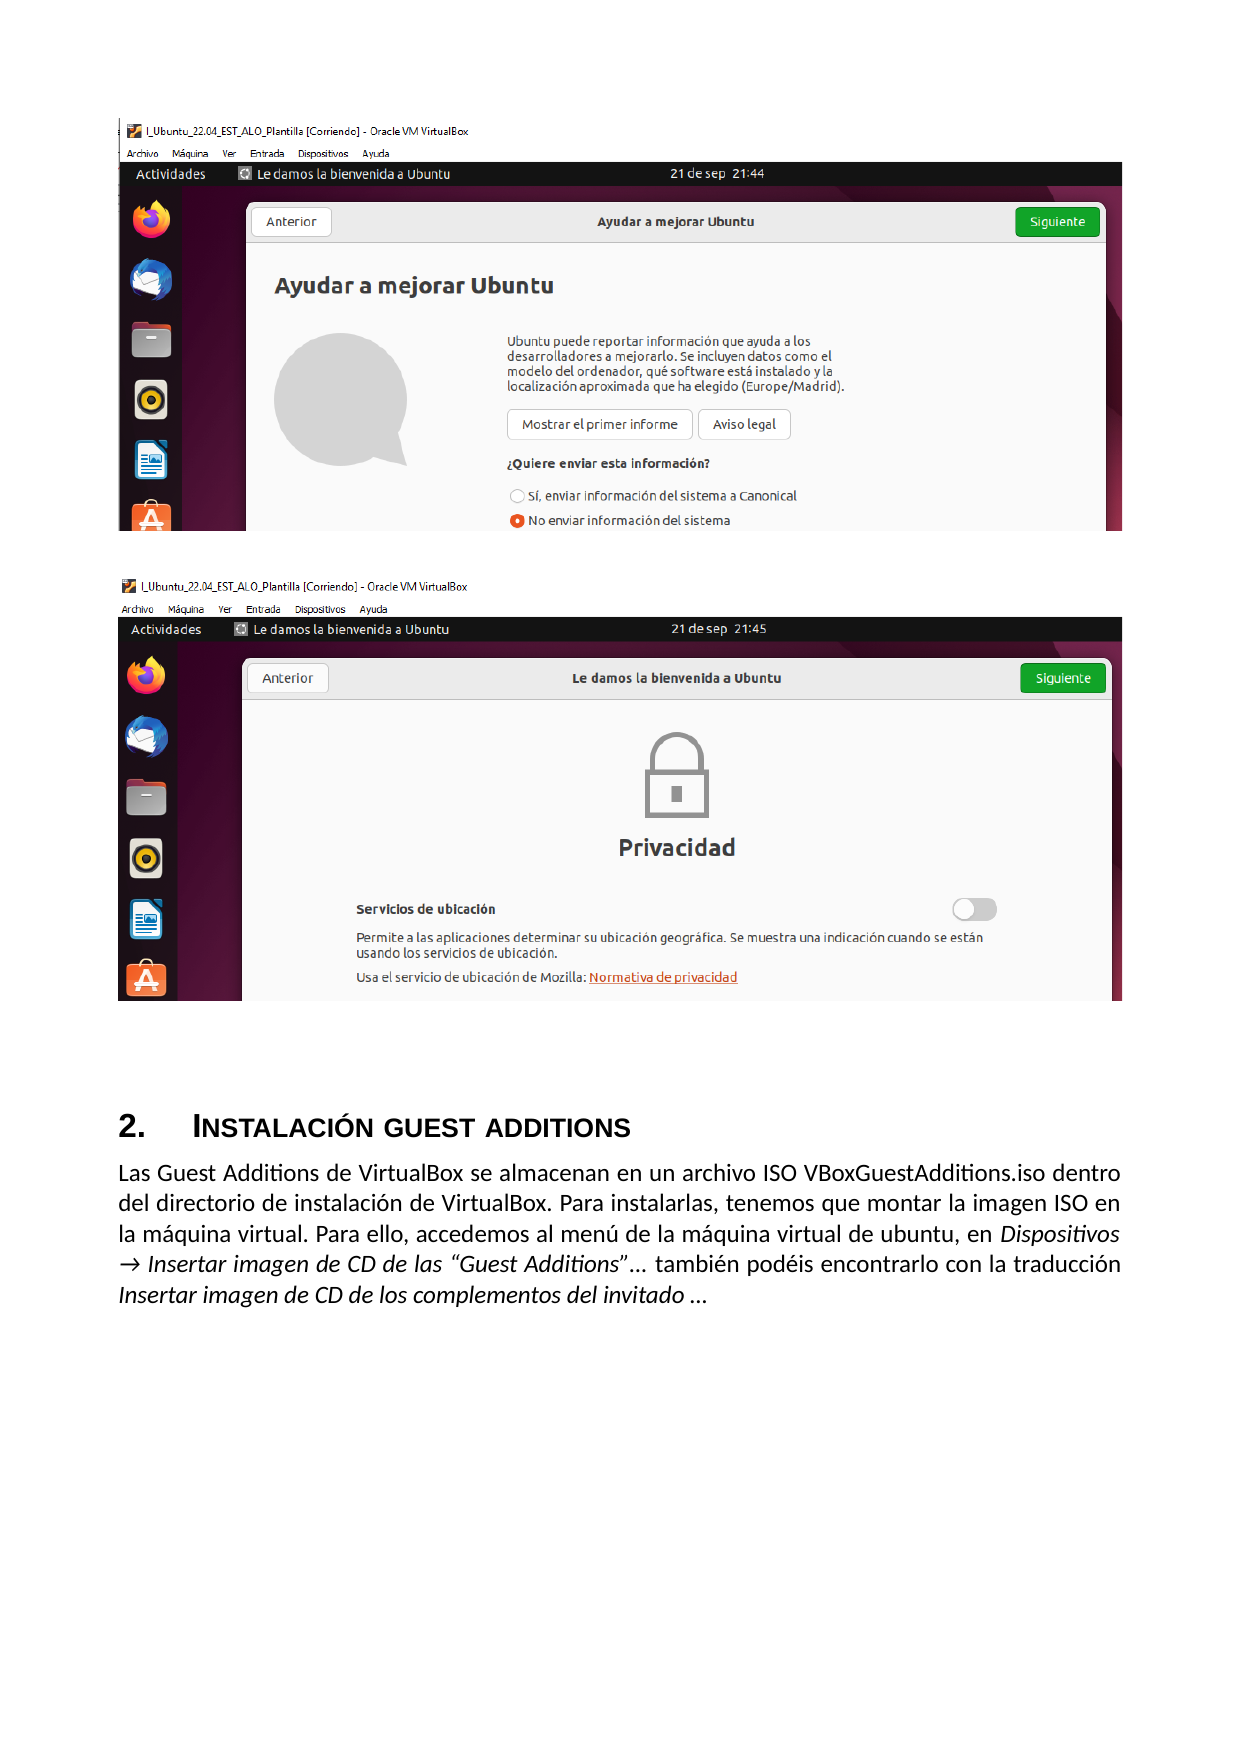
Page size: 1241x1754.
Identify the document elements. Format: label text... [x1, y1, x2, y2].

picture [118, 573, 1123, 1001]
subtitle Instalación guest additions [118, 1106, 1122, 1144]
text Las Guest Additions de VirtualBox se almacenan en un archivo ISO VBoxGuestAdditions.iso dentro del directorio de instalación de VirtualBox. Para instalarlas, tenemos que montar la imagen ISO en la máquina virtual. Para ello, accedemos al menú de la máquina virtual de ubuntu, en Dispositivos → Insertar imagen de CD de las “Guest Additions”… también podéis encontrarlo con la traducción Insertar imagen de CD de los complementos del invitado … [118, 1157, 1122, 1309]
picture [118, 118, 1123, 531]
